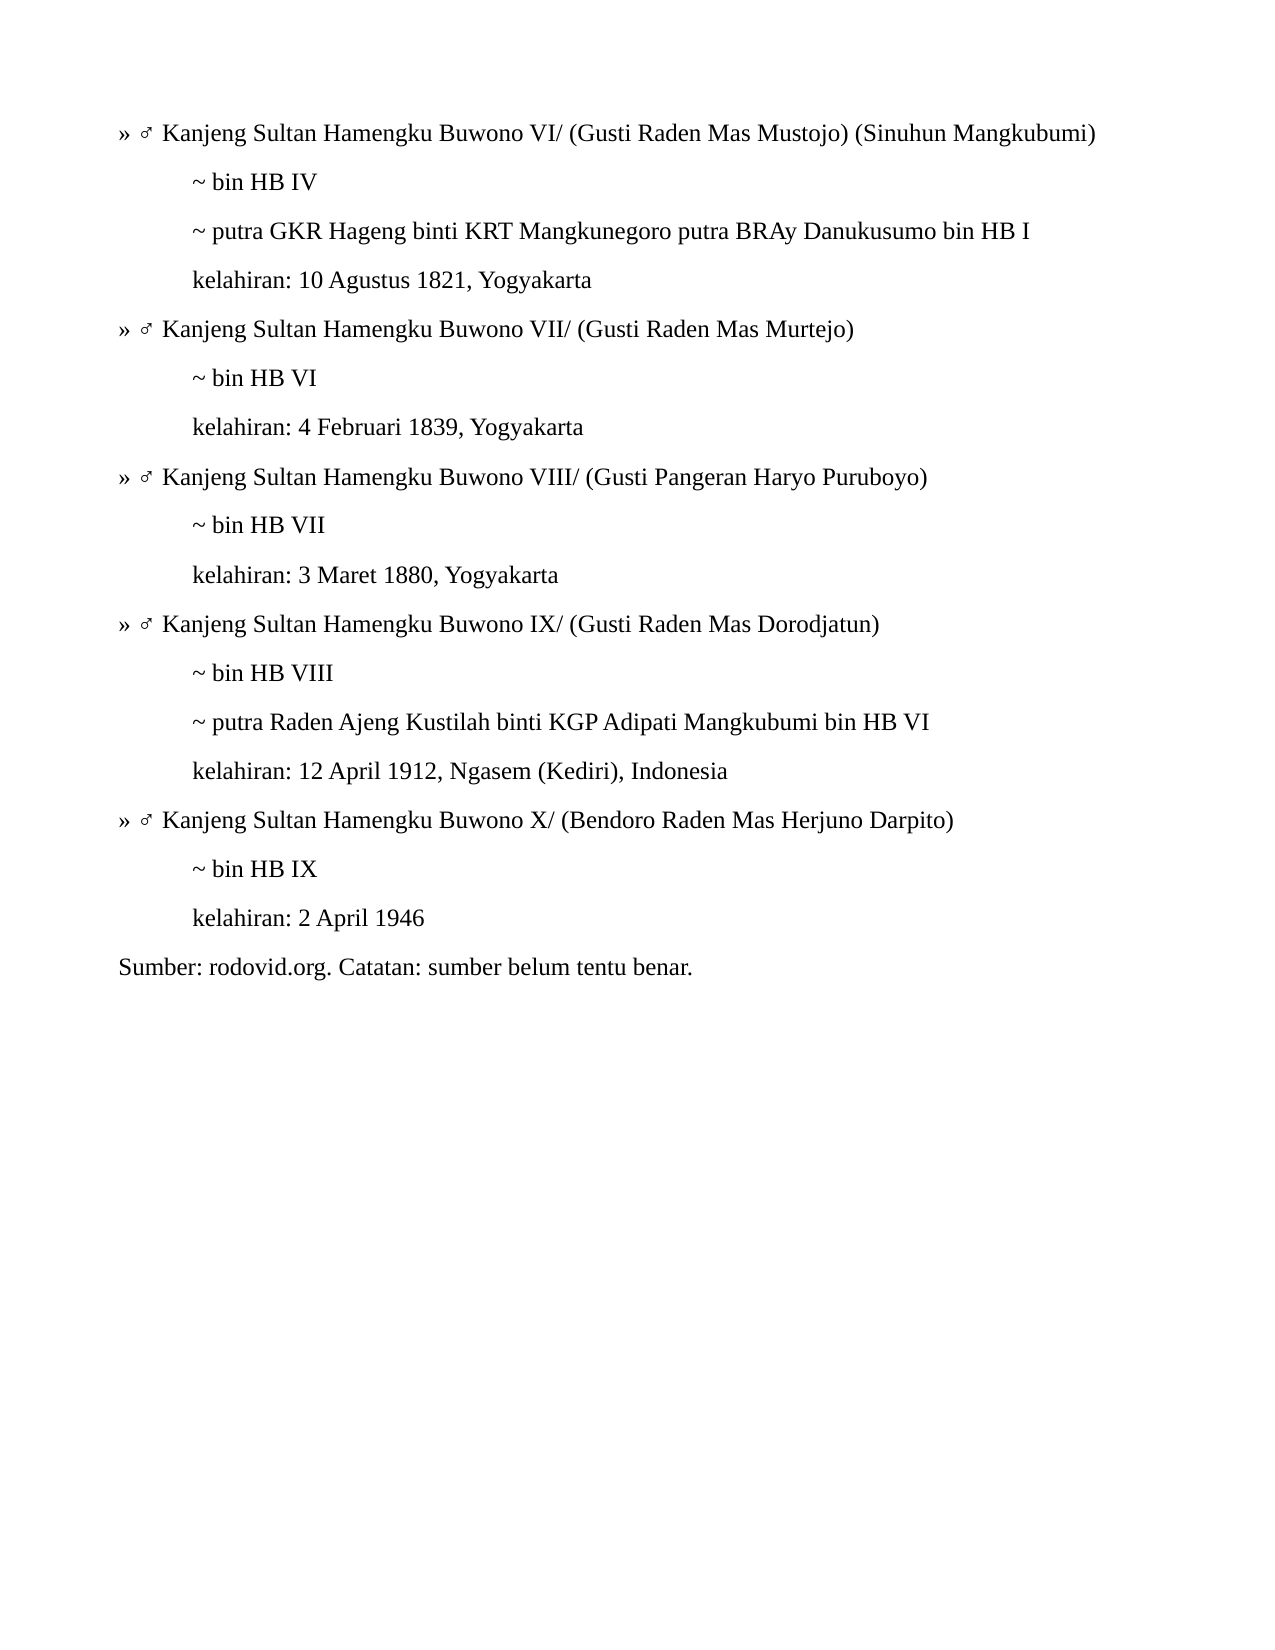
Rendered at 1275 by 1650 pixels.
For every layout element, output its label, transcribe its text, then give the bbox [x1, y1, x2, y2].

text kelahiran: 4 Februari 1839, Yogyakarta [118, 412, 1157, 441]
text ~ bin HB VII [118, 511, 1157, 539]
text ~ putra Raden Ajeng Kustilah binti KGP Adipati Mangkubumi bin HB VI [118, 707, 1157, 736]
text » ♂ Kanjeng Sultan Hamengku Buwono X/ (Bendoro Raden Mas Herjuno Darpito) [118, 805, 1157, 834]
text ~ putra GKR Hageng binti KRT Mangkunegoro putra BRAy Danukusumo bin HB I [118, 216, 1157, 245]
text Sumber: rodovid.org. Catatan: sumber belum tentu benar. [118, 952, 1157, 981]
text kelahiran: 10 Agustus 1821, Yogyakarta [118, 265, 1157, 294]
text » ♂ Kanjeng Sultan Hamengku Buwono IX/ (Gusti Raden Mas Dorodjatun) [118, 609, 1157, 637]
text ~ bin HB IX [118, 854, 1157, 883]
text ~ bin HB VI [118, 363, 1157, 392]
text ~ bin HB IV [118, 167, 1157, 196]
text kelahiran: 3 Maret 1880, Yogyakarta [118, 560, 1157, 588]
text ~ bin HB VIII [118, 658, 1157, 687]
text kelahiran: 2 April 1946 [118, 903, 1157, 932]
text kelahiran: 12 April 1912, Ngasem (Kediri), Indonesia [118, 756, 1157, 785]
text » ♂ Kanjeng Sultan Hamengku Buwono VI/ (Gusti Raden Mas Mustojo) (Sinuhun Mangkubumi) [118, 118, 1157, 147]
text » ♂ Kanjeng Sultan Hamengku Buwono VII/ (Gusti Raden Mas Murtejo) [118, 314, 1157, 343]
text » ♂ Kanjeng Sultan Hamengku Buwono VIII/ (Gusti Pangeran Haryo Puruboyo) [118, 462, 1157, 490]
